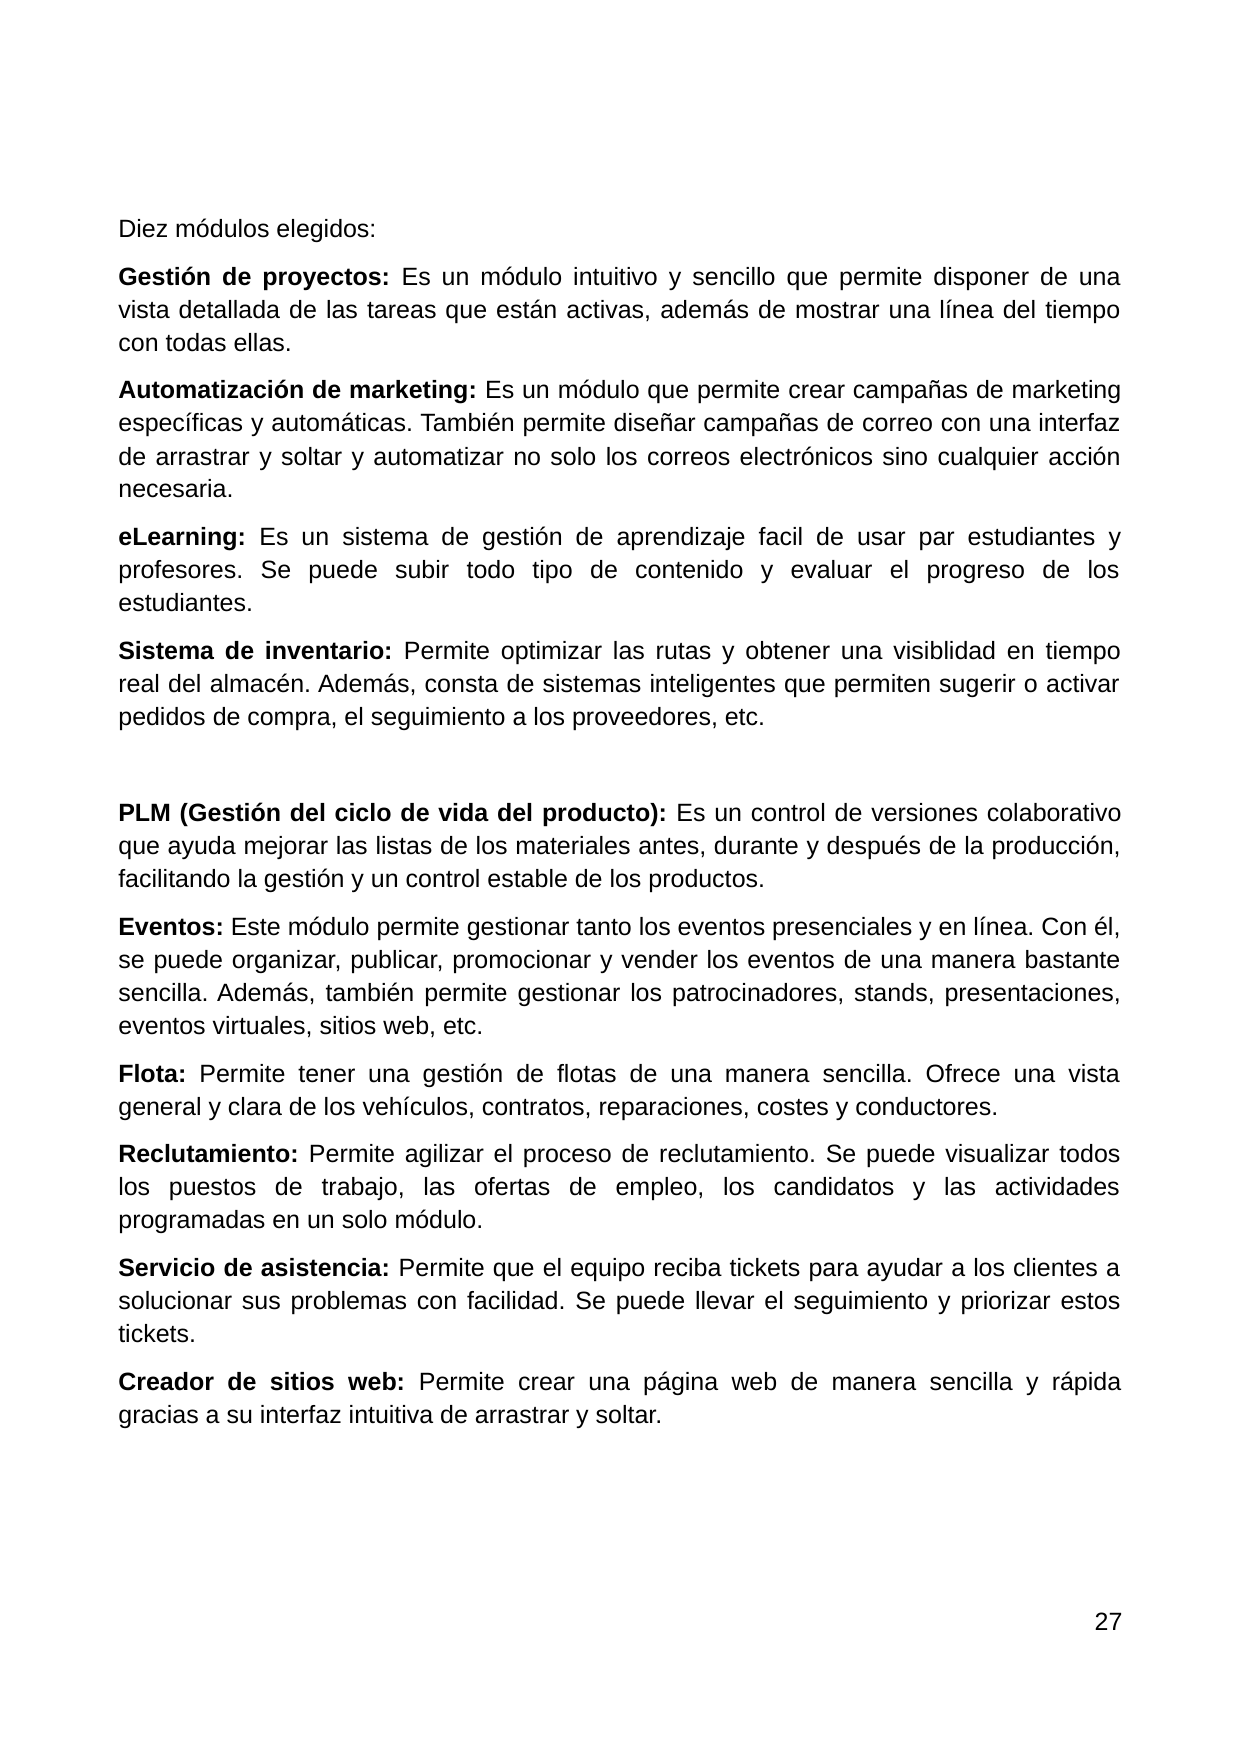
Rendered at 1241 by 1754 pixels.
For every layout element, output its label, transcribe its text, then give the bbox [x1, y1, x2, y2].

text Gestión de proyectos: Es un módulo intuitivo y sencillo que permite disponer de una vista detallada de las tareas que están activas, además de mostrar una línea del tiempo con todas ellas. [118, 262, 1122, 356]
text Reclutamiento: Permite agilizar el proceso de reclutamiento. Se puede visualizar todos los puestos de trabajo, las ofertas de empleo, los candidatos y las actividades programadas en un solo módulo. [118, 1139, 1122, 1234]
text Eventos: Este módulo permite gestionar tanto los eventos presenciales y en línea. Con él, se puede organizar, publicar, promocionar y vender los eventos de una manera bastante sencilla. Además, también permite gestionar los patrocinadores, stands, presentaciones, eventos virtuales, sitios web, etc. [118, 912, 1122, 1039]
text Automatización de marketing: Es un módulo que permite crear campañas de marketing específicas y automáticas. También permite diseñar campañas de correo con una interfaz de arrastrar y soltar y automatizar no solo los correos electrónicos sino cualquier acción necesaria. [118, 375, 1122, 503]
text Servicio de asistencia: Permite que el equipo reciba tickets para ayudar a los clientes a solucionar sus problemas con facilidad. Se puede llevar el seguimiento y priorizar estos tickets. [118, 1253, 1122, 1348]
text eLearning: Es un sistema de gestión de aprendizaje facil de usar par estudiantes y profesores. Se puede subir todo tipo de contenido y evaluar el progreso de los estudiantes. [118, 522, 1122, 617]
text Creador de sitios web: Permite crear una página web de manera sencilla y rápida gracias a su interfaz intuitiva de arrastrar y soltar. [118, 1367, 1122, 1429]
text Sistema de inventario: Permite optimizar las rutas y obtener una visiblidad en tiempo real del almacén. Además, consta de sistemas inteligentes que permiten sugerir o activar pedidos de compra, el seguimiento a los proveedores, etc. [118, 636, 1122, 731]
text PLM (Gestión del ciclo de vida del producto): Es un control de versiones colaborativo que ayuda mejorar las listas de los materiales antes, durante y después de la producción, facilitando la gestión y un control estable de los productos. [118, 798, 1122, 893]
text Diez módulos elegidos: [118, 214, 1122, 242]
text Flota: Permite tener una gestión de flotas de una manera sencilla. Ofrece una vista general y clara de los vehículos, contratos, reparaciones, costes y conductores. [118, 1058, 1122, 1120]
